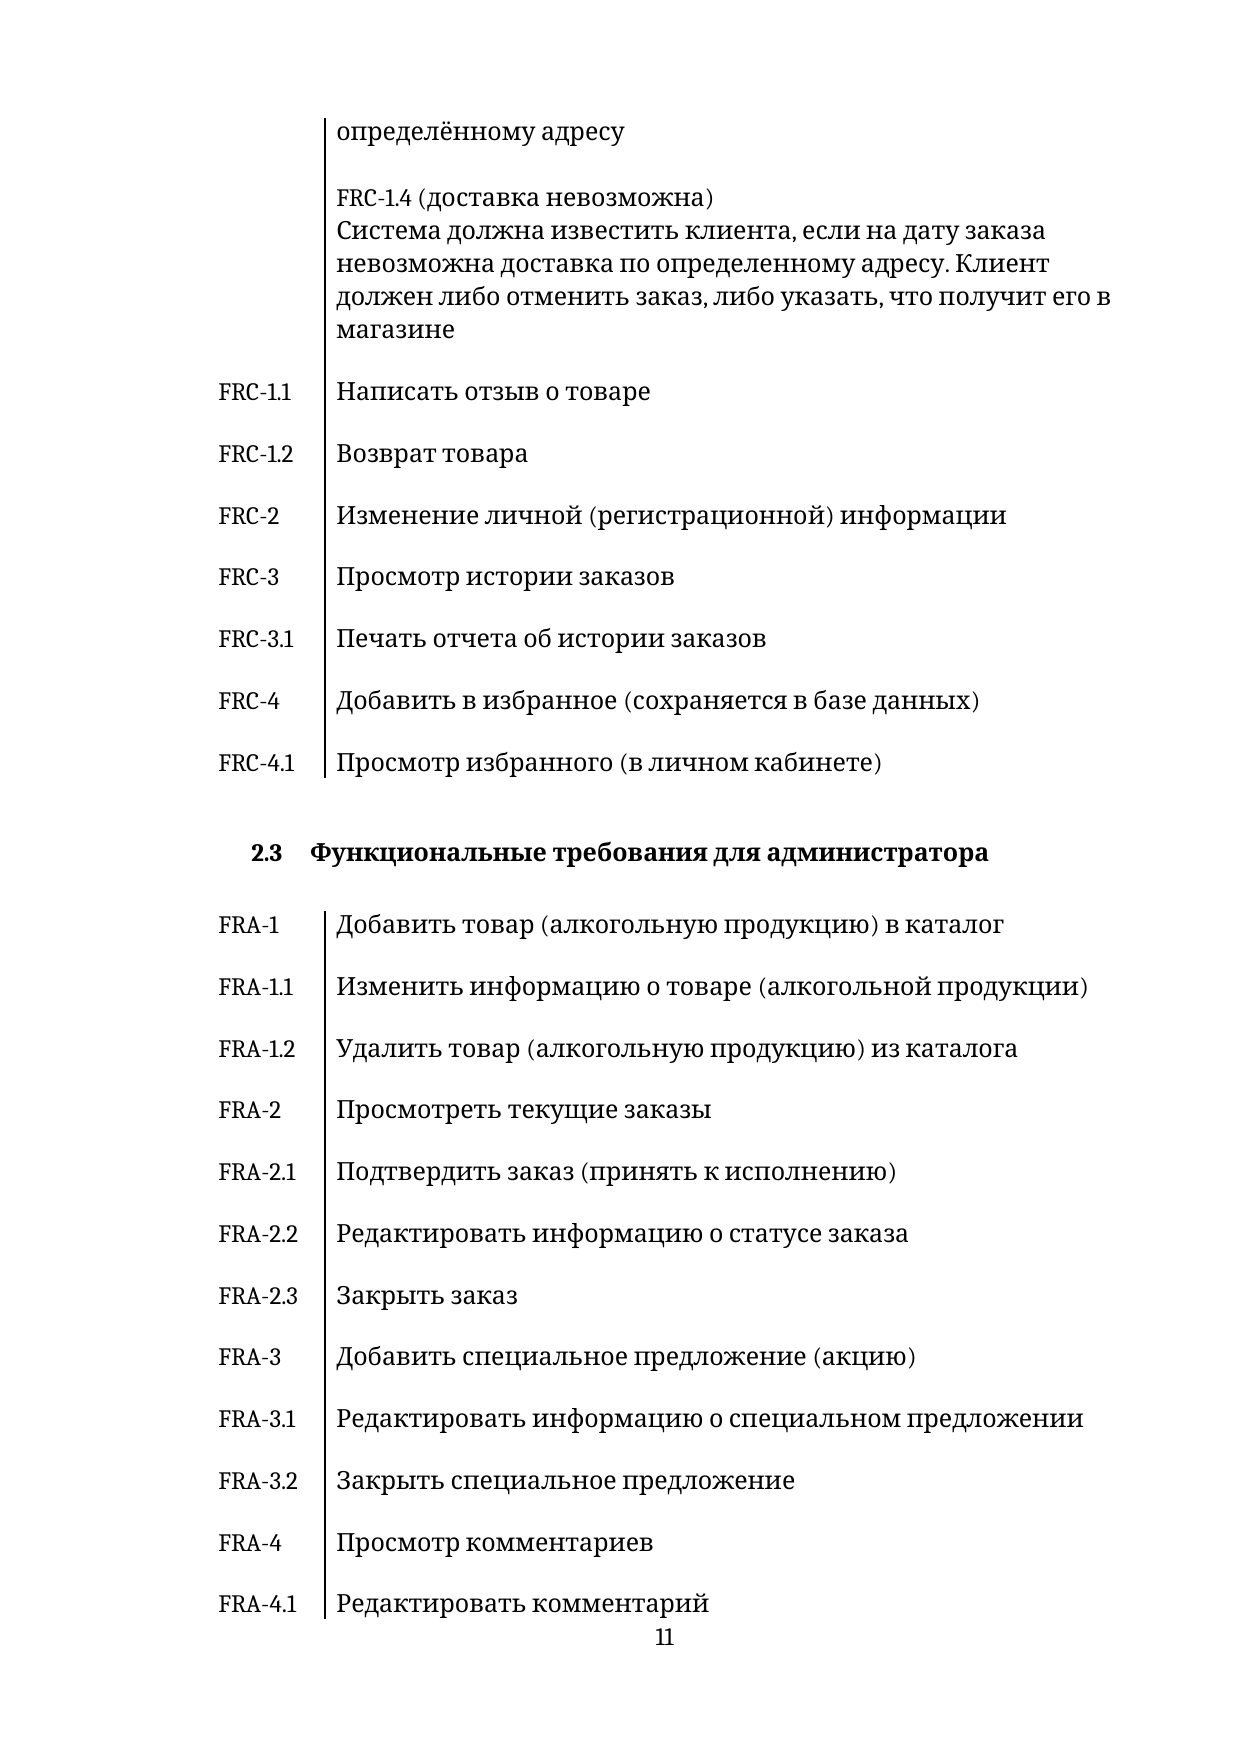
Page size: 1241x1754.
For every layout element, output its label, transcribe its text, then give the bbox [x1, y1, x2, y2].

table_cell FRA-4 [207, 1529, 324, 1590]
table_cell FRC-4.1 [207, 749, 324, 777]
table_cell Удалить товар (алкогольную продукцию) из каталога [326, 1035, 1151, 1096]
list Функциональные требования для администратора [251, 839, 1152, 868]
table_cell Закрыть заказ [326, 1282, 1151, 1343]
table_cell Просмотр комментариев [326, 1529, 1151, 1590]
table_cell FRA-3 [207, 1343, 324, 1405]
table_cell Изменение личной (регистрационной) информации [326, 502, 1151, 563]
table_cell FRC-1.2 [207, 440, 324, 502]
table_cell Добавить в избранное (сохраняется в базе данных) [326, 687, 1151, 749]
table_cell FRC-3.1 [207, 625, 324, 687]
table_cell Просмотр избранного (в личном кабинете) [326, 749, 1151, 777]
table_cell Редактировать информацию о специальном предложении [326, 1405, 1151, 1467]
table_cell FRA-3.2 [207, 1467, 324, 1529]
table_cell FRC-2 [207, 502, 324, 563]
table_cell FRA-2.3 [207, 1282, 324, 1343]
table_cell FRA-1.1 [207, 973, 324, 1034]
table_cell Редактировать информацию о статусе заказа [326, 1220, 1151, 1282]
table_cell FRA-2.1 [207, 1158, 324, 1220]
table_cell FRA-2 [207, 1096, 324, 1158]
table_cell Закрыть специальное предложение [326, 1467, 1151, 1529]
table_cell FRA-3.1 [207, 1405, 324, 1467]
table_header [207, 118, 324, 378]
table_header Добавить товар (алкогольную продукцию) в каталог [326, 911, 1151, 973]
table_cell Печать отчета об истории заказов [326, 625, 1151, 687]
table_cell FRC-3 [207, 563, 324, 625]
table_cell FRC-4 [207, 687, 324, 749]
table_cell FRA-4.1 [207, 1590, 324, 1619]
table_header определённому адресу FRC-1.4 (доставка невозможна) Система должна известить клиента, если на дату заказа невозможна доставка по определенному адресу. Клиент должен либо отменить заказ, либо указать, что получит его в магазине [326, 118, 1151, 378]
table_cell Возврат товара [326, 440, 1151, 502]
table_cell Редактировать комментарий [326, 1590, 1151, 1619]
table_cell Просмотр истории заказов [326, 563, 1151, 625]
table_cell Изменить информацию о товаре (алкогольной продукции) [326, 973, 1151, 1034]
table_cell FRC-1.1 [207, 378, 324, 440]
table_header FRA-1 [207, 911, 324, 973]
table_cell Написать отзыв о товаре [326, 378, 1151, 440]
table_cell Добавить специальное предложение (акцию) [326, 1343, 1151, 1405]
table_cell Подтвердить заказ (принять к исполнению) [326, 1158, 1151, 1220]
table_cell FRA-1.2 [207, 1035, 324, 1096]
table_cell Просмотреть текущие заказы [326, 1096, 1151, 1158]
table_cell FRA-2.2 [207, 1220, 324, 1282]
